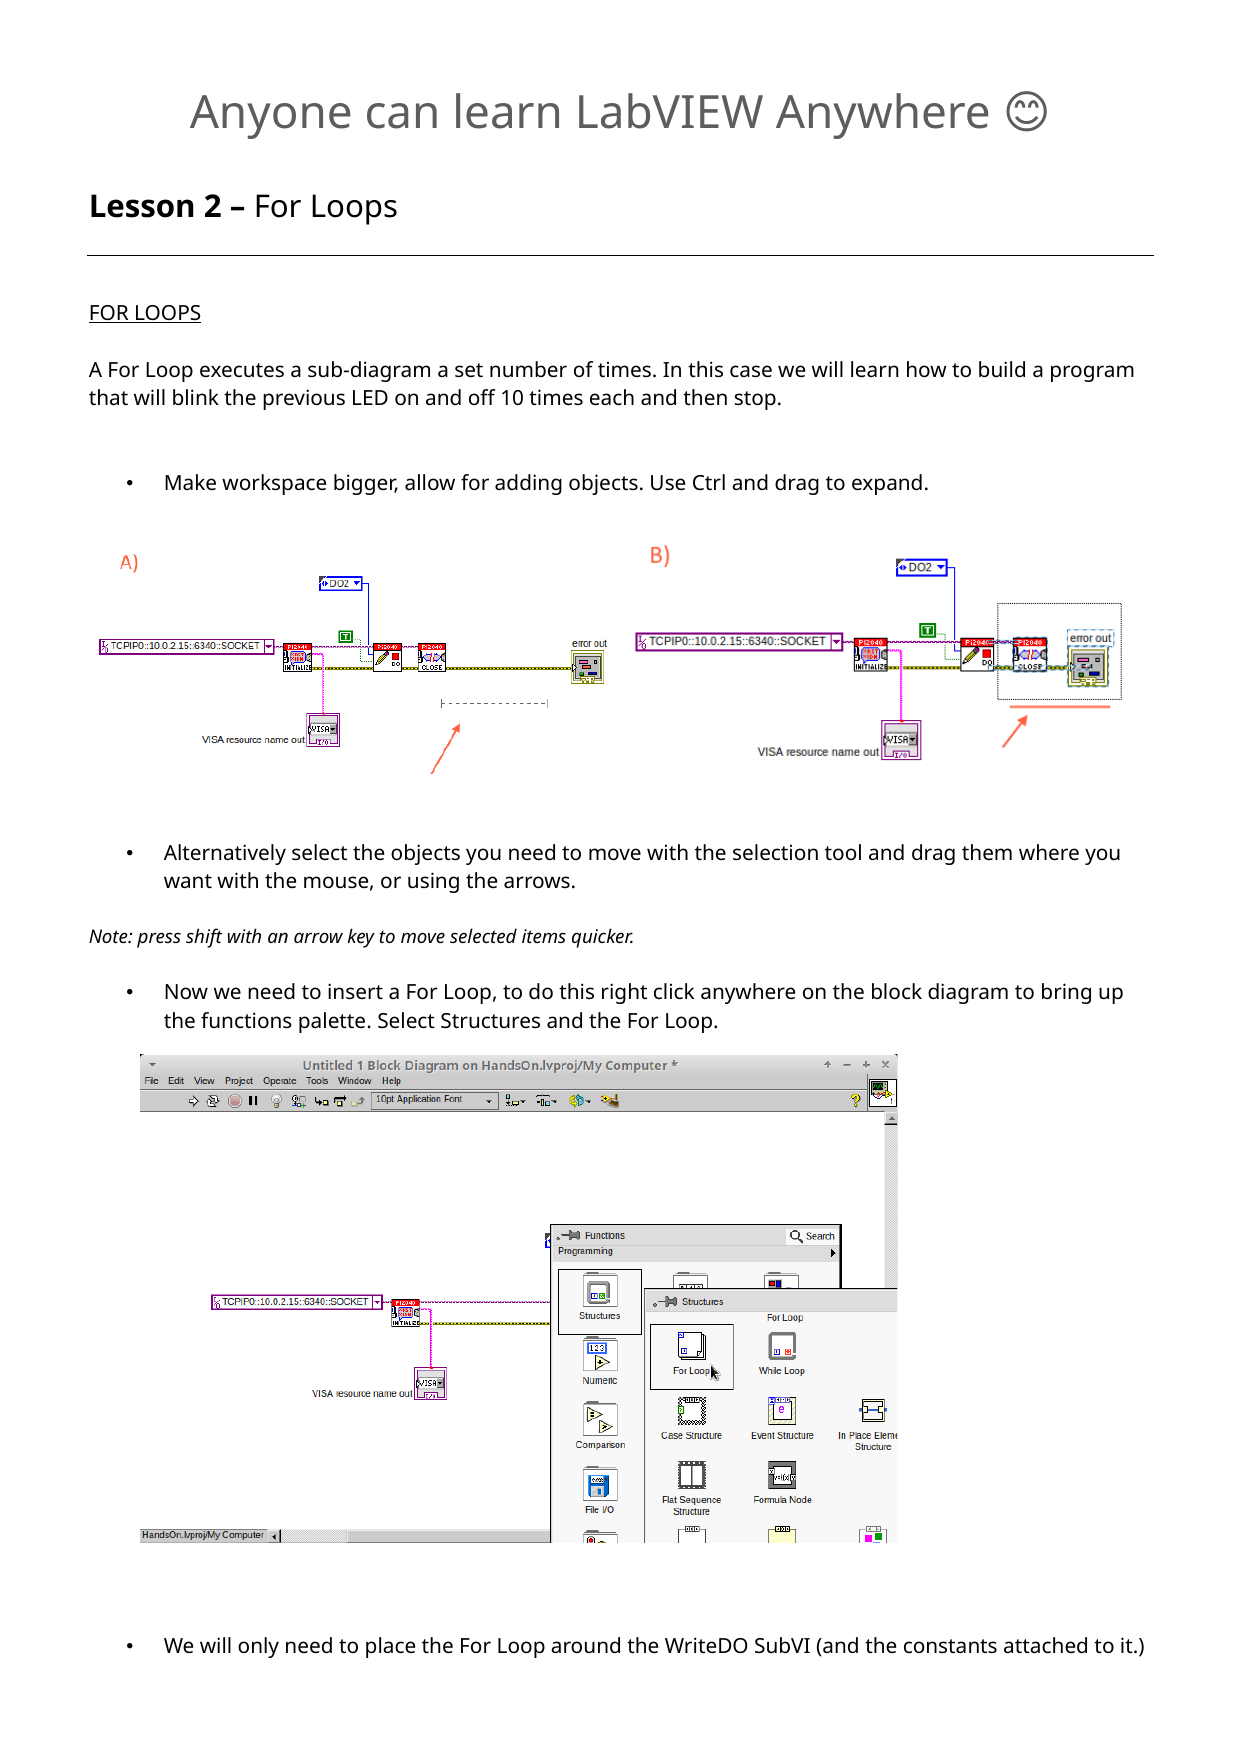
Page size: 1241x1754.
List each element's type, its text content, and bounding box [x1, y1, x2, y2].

text FOR LOOPS [88, 298, 1152, 326]
list Now we need to insert a For Loop, to do this right click anywhere on the block diagram to bring up the functions palette. Select Structures and the For Loop. [126, 977, 1152, 1034]
list Alternatively select the objects you need to move with the selection tool and drag them where you want with the mouse, or using the arrows. [126, 838, 1152, 895]
text Lesson 2 – For Loops [88, 184, 1152, 227]
picture [140, 1054, 898, 1543]
picture [626, 526, 1135, 777]
text Note: press shift with an arrow key to move selected items quicker. [88, 923, 1152, 949]
text A For Loop executes a sub-diagram a set number of times. In this case we will learn how to build a program that will blink the previous LED on and off 10 times each and then stop. [88, 355, 1152, 412]
list We will only need to place the For Loop around the WriteDO SubVI (and the constants attached to it.) [126, 1632, 1152, 1660]
list Make workspace bigger, allow for adding objects. Use Ctrl and drag to expand. [126, 468, 1152, 497]
picture [97, 531, 612, 780]
